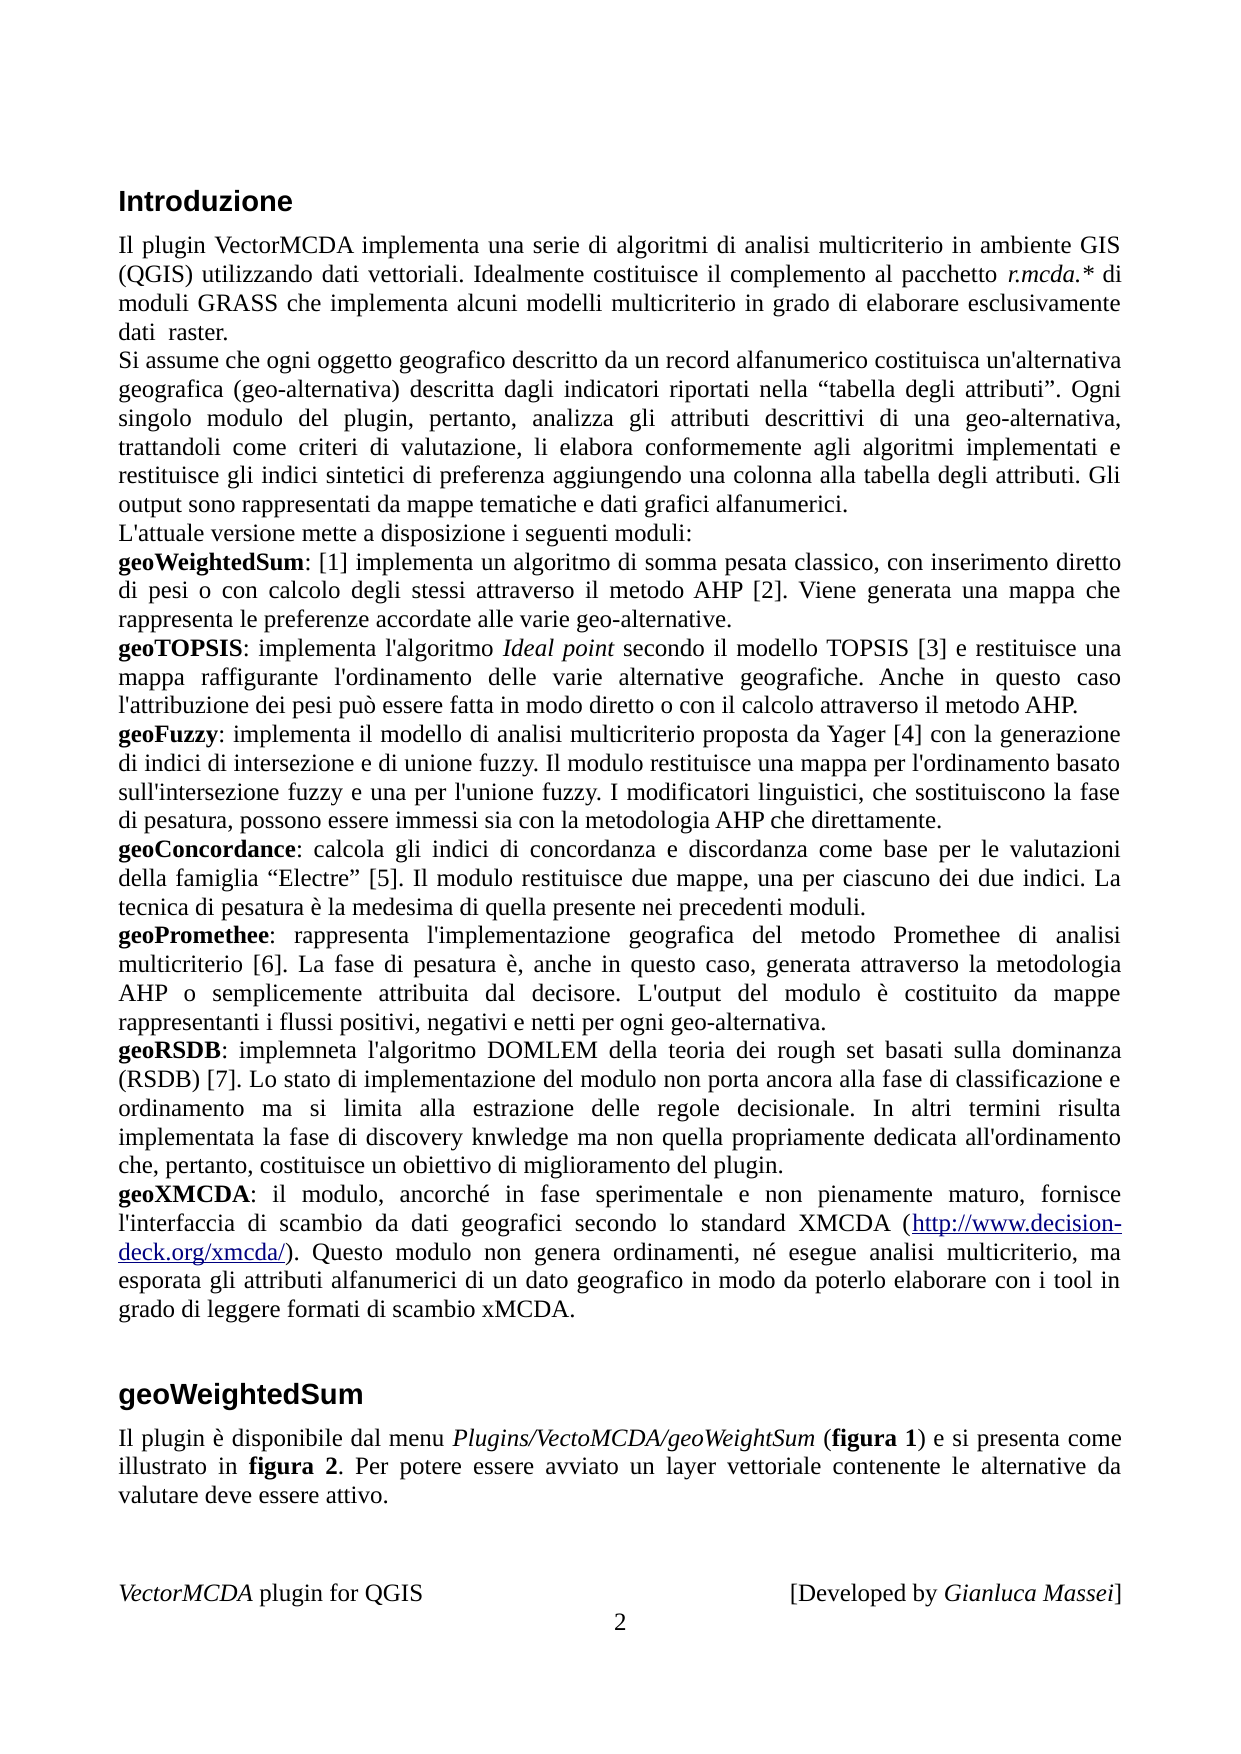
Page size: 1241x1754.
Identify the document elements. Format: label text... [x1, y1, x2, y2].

text geoRSDB: implemneta l'algoritmo DOMLEM della teoria dei rough set basati sulla dominanza (RSDB) [7]. Lo stato di implementazione del modulo non porta ancora alla fase di classificazione e ordinamento ma si limita alla estrazione delle regole decisionale. In altri termini risulta implementata la fase di discovery knwledge ma non quella propriamente dedicata all'ordinamento che, pertanto, costituisce un obiettivo di miglioramento del plugin. [118, 1035, 1122, 1179]
text Si assume che ogni oggetto geografico descritto da un record alfanumerico costituisca un'alternativa geografica (geo-alternativa) descritta dagli indicatori riportati nella “tabella degli attributi”. Ogni singolo modulo del plugin, pertanto, analizza gli attributi descrittivi di una geo-alternativa, trattandoli come criteri di valutazione, li elabora conformemente agli algoritmi implementati e restituisce gli indici sintetici di preferenza aggiungendo una colonna alla tabella degli attributi. Gli output sono rappresentati da mappe tematiche e dati grafici alfanumerici. [118, 345, 1122, 518]
text geoWeightedSum: [1] implementa un algoritmo di somma pesata classico, con inserimento diretto di pesi o con calcolo degli stessi attraverso il metodo AHP [2]. Viene generata una mappa che rappresenta le preferenze accordate alle varie geo-alternative. [118, 547, 1122, 633]
text Il plugin VectorMCDA implementa una serie di algoritmi di analisi multicriterio in ambiente GIS (QGIS) utilizzando dati vettoriali. Idealmente costituisce il complemento al pacchetto r.mcda.* di moduli GRASS che implementa alcuni modelli multicriterio in grado di elaborare esclusivamente dati raster. [118, 230, 1122, 345]
text L'attuale versione mette a disposizione i seguenti moduli: [118, 518, 1122, 547]
text geoPromethee: rappresenta l'implementazione geografica del metodo Promethee di analisi multicriterio [6]. La fase di pesatura è, anche in questo caso, generata attraverso la metodologia AHP o semplicemente attribuita dal decisore. L'output del modulo è costituito da mappe rappresentanti i flussi positivi, negativi e netti per ogni geo-alternativa. [118, 920, 1122, 1035]
text geoXMCDA: il modulo, ancorché in fase sperimentale e non pienamente maturo, fornisce l'interfaccia di scambio da dati geografici secondo lo standard XMCDA (http://www.decision-deck.org/xmcda/). Questo modulo non genera ordinamenti, né esegue analisi multicriterio, ma esporata gli attributi alfanumerici di un dato geografico in modo da poterlo elaborare con i tool in grado di leggere formati di scambio xMCDA. [118, 1179, 1122, 1323]
subtitle geoWeightedSum [118, 1377, 1122, 1410]
text geoFuzzy: implementa il modello di analisi multicriterio proposta da Yager [4] con la generazione di indici di intersezione e di unione fuzzy. Il modulo restituisce una mappa per l'ordinamento basato sull'intersezione fuzzy e una per l'unione fuzzy. I modificatori linguistici, che sostituiscono la fase di pesatura, possono essere immessi sia con la metodologia AHP che direttamente. [118, 719, 1122, 834]
text geoConcordance: calcola gli indici di concordanza e discordanza come base per le valutazioni della famiglia “Electre” [5]. Il modulo restituisce due mappe, una per ciascuno dei due indici. La tecnica di pesatura è la medesima di quella presente nei precedenti moduli. [118, 834, 1122, 920]
subtitle Introduzione [118, 184, 1122, 218]
text geoTOPSIS: implementa l'algoritmo Ideal point secondo il modello TOPSIS [3] e restituisce una mappa raffigurante l'ordinamento delle varie alternative geografiche. Anche in questo caso l'attribuzione dei pesi può essere fatta in modo diretto o con il calcolo attraverso il metodo AHP. [118, 633, 1122, 719]
text Il plugin è disponibile dal menu Plugins/VectoMCDA/geoWeightSum (figura 1) e si presenta come illustrato in figura 2. Per potere essere avviato un layer vettoriale contenente le alternative da valutare deve essere attivo. [118, 1423, 1122, 1509]
